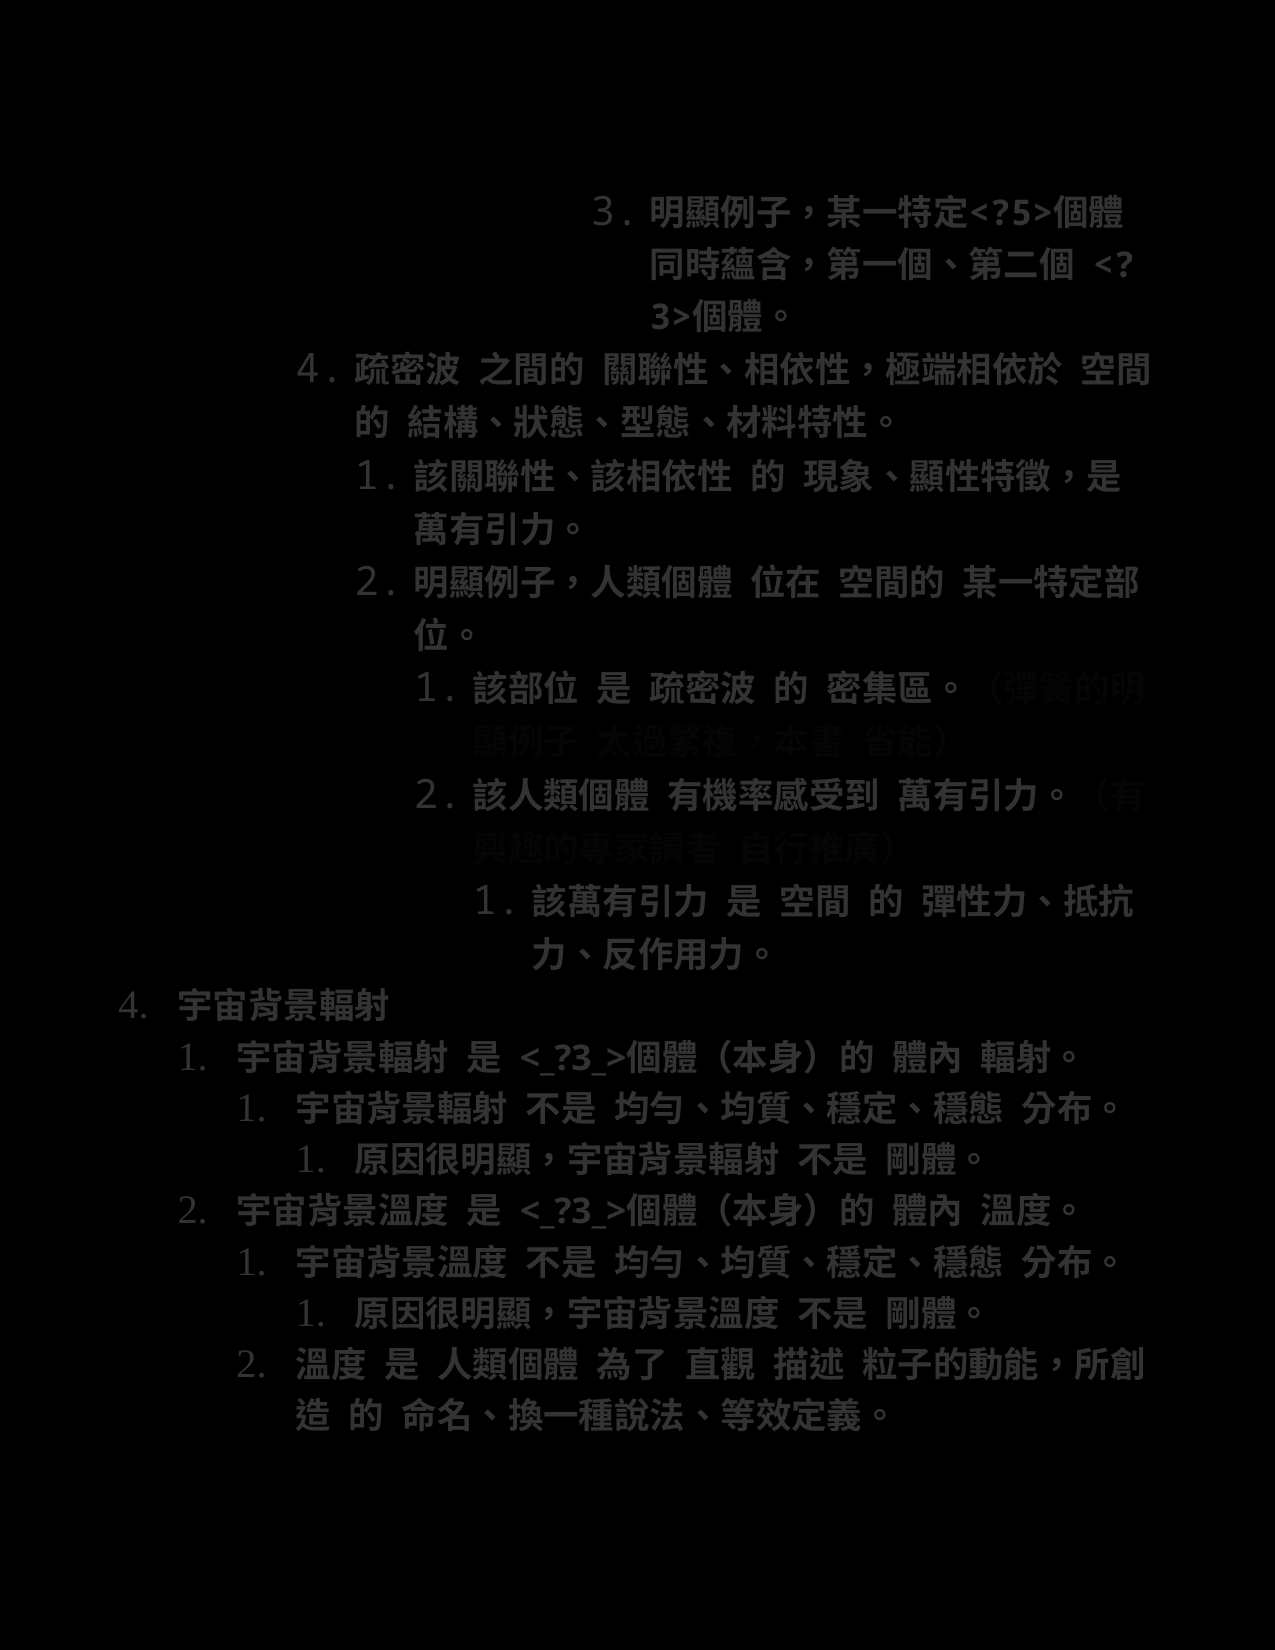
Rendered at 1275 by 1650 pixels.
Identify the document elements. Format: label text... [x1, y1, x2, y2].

list 宇宙背景溫度 不是 均勻、均質、穩定、穩態 分布。 [236, 1234, 1157, 1285]
list 宇宙背景輻射 是 <_?3_>個體（本身）的 體內 輻射。 [177, 1029, 1157, 1080]
list 原因很明顯，宇宙背景溫度 不是 剛體。 [295, 1285, 1157, 1337]
list 該萬有引力 是 空間 的 彈性力、抵抗力、反作用力。 [472, 871, 1157, 978]
list 宇宙背景輻射 [118, 978, 1157, 1029]
list 原因很明顯，宇宙背景輻射 不是 剛體。 [295, 1131, 1157, 1183]
list 疏密波 之間的 關聯性、相依性，極端相依於 空間的 結構、狀態、型態、材料特性。 [295, 339, 1157, 446]
list 宇宙背景溫度 是 <_?3_>個體（本身）的 體內 溫度。 [177, 1183, 1157, 1234]
list 該關聯性、該相依性 的 現象、顯性特徵，是 萬有引力。 [354, 446, 1157, 552]
list 明顯例子，某一特定<?5>個體 同時蘊含，第一個、第二個 <?3>個體。 [591, 182, 1157, 339]
list 明顯例子，人類個體 位在 空間的 某一特定部位。 [354, 552, 1157, 658]
list 溫度 是 人類個體 為了 直觀 描述 粒子的動能，所創造 的 命名、換一種說法、等效定義。 [236, 1337, 1157, 1439]
list 該人類個體 有機率感受到 萬有引力。（有興趣的專家讀者 自行推廣） [413, 765, 1157, 871]
list 該部位 是 疏密波 的 密集區。（彈簧的明顯例子 太過繁複，本書 省能） [413, 658, 1157, 765]
list 宇宙背景輻射 不是 均勻、均質、穩定、穩態 分布。 [236, 1080, 1157, 1131]
